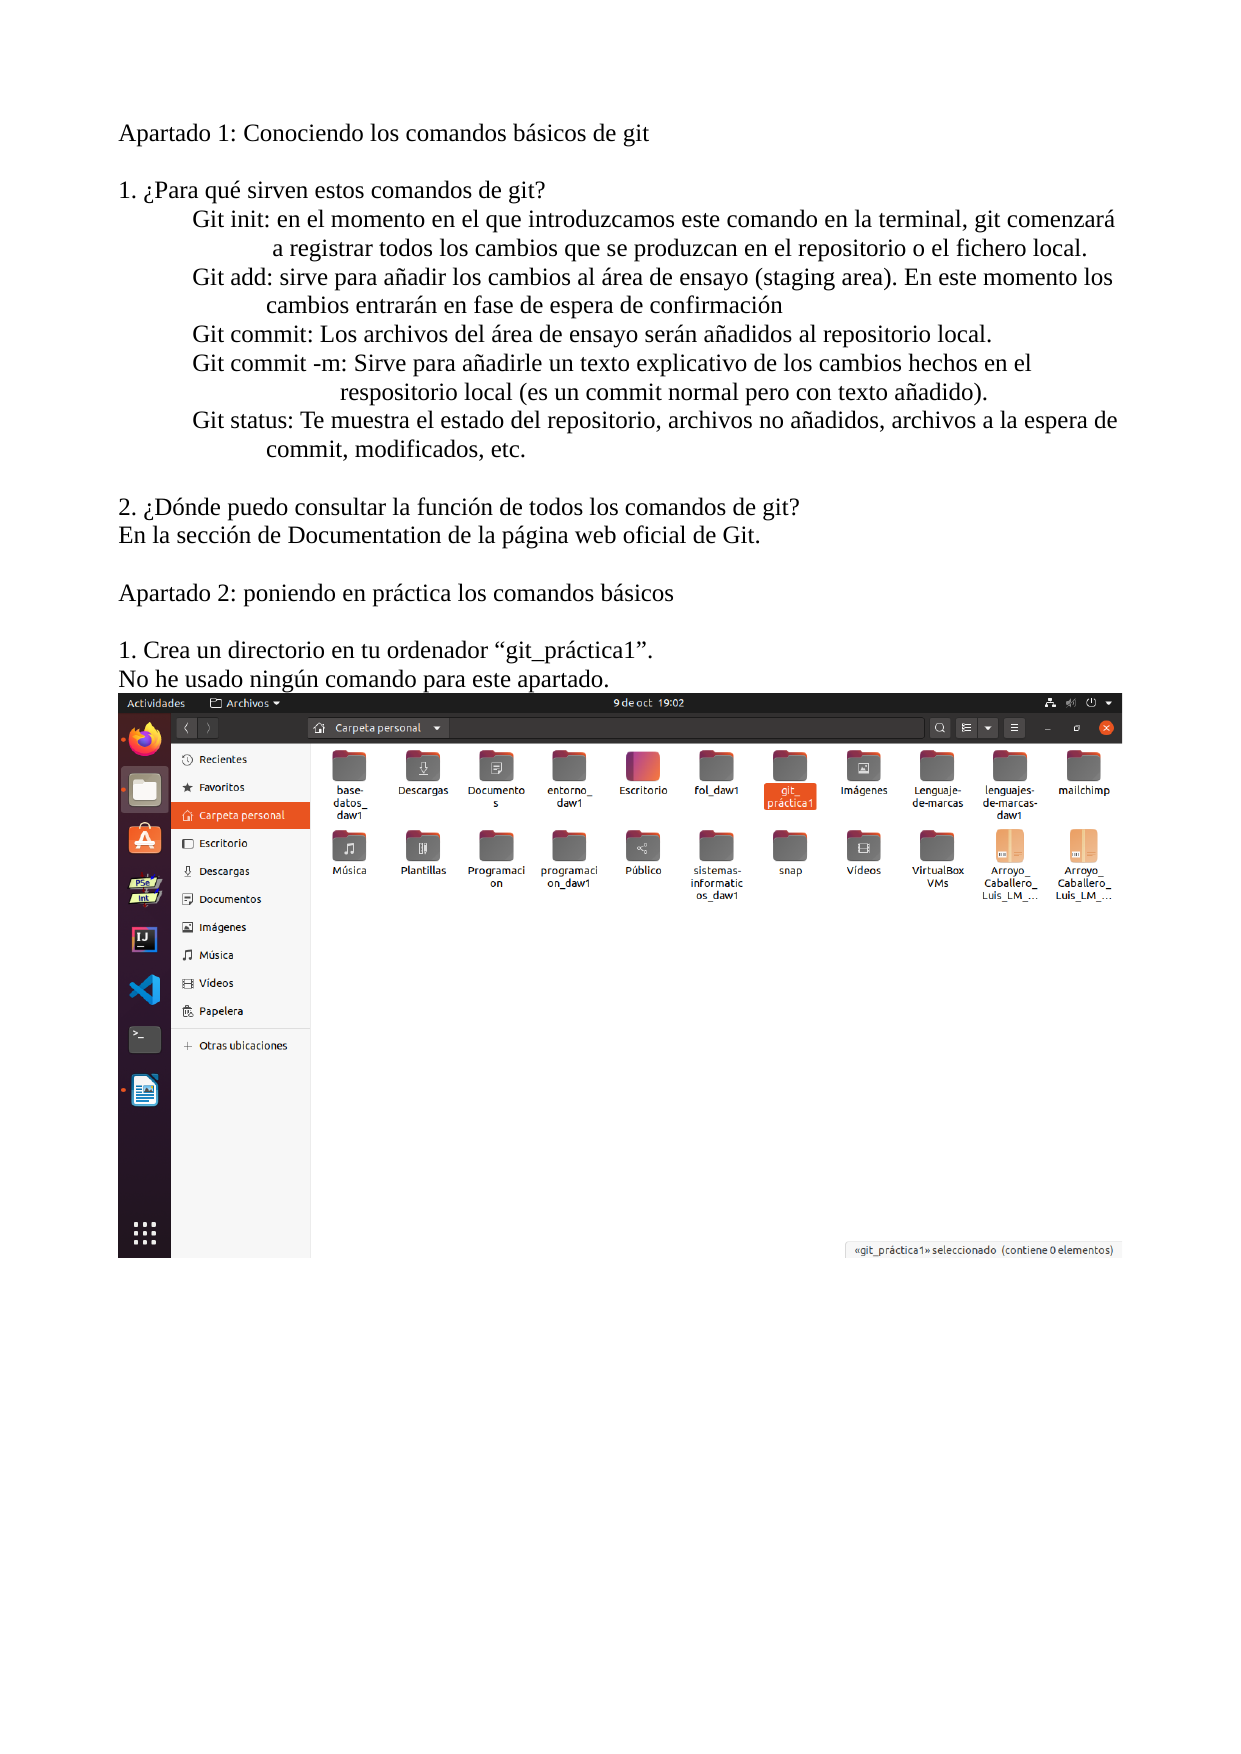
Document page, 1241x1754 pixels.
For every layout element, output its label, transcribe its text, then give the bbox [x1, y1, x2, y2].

text Git commit: Los archivos del área de ensayo serán añadidos al repositorio local. [118, 319, 1122, 348]
text 1. ¿Para qué sirven estos comandos de git? [118, 176, 1122, 204]
text 1. Crea un directorio en tu ordenador “git_práctica1”. [118, 636, 1122, 664]
text En la sección de Documentation de la página web oficial de Git. [118, 521, 1122, 549]
text Git init: en el momento en el que introduzcamos este comando en la terminal, git comenzará a registrar todos los cambios que se produzcan en el repositorio o el fichero local. [118, 204, 1122, 262]
text Git add: sirve para añadir los cambios al área de ensayo (staging area). En este momento los cambios entrarán en fase de espera de confirmación [118, 262, 1122, 319]
text Apartado 1: Conociendo los comandos básicos de git [118, 118, 1122, 147]
text No he usado ningún comando para este apartado. [118, 664, 1122, 693]
text Apartado 2: poniendo en práctica los comandos básicos [118, 578, 1122, 607]
picture [118, 693, 1123, 1258]
text Git commit -m: Sirve para añadirle un texto explicativo de los cambios hechos en el respositorio local (es un commit normal pero con texto añadido). [118, 348, 1122, 406]
text 2. ¿Dónde puedo consultar la función de todos los comandos de git? [118, 492, 1122, 521]
text Git status: Te muestra el estado del repositorio, archivos no añadidos, archivos a la espera de commit, modificados, etc. [118, 406, 1122, 463]
